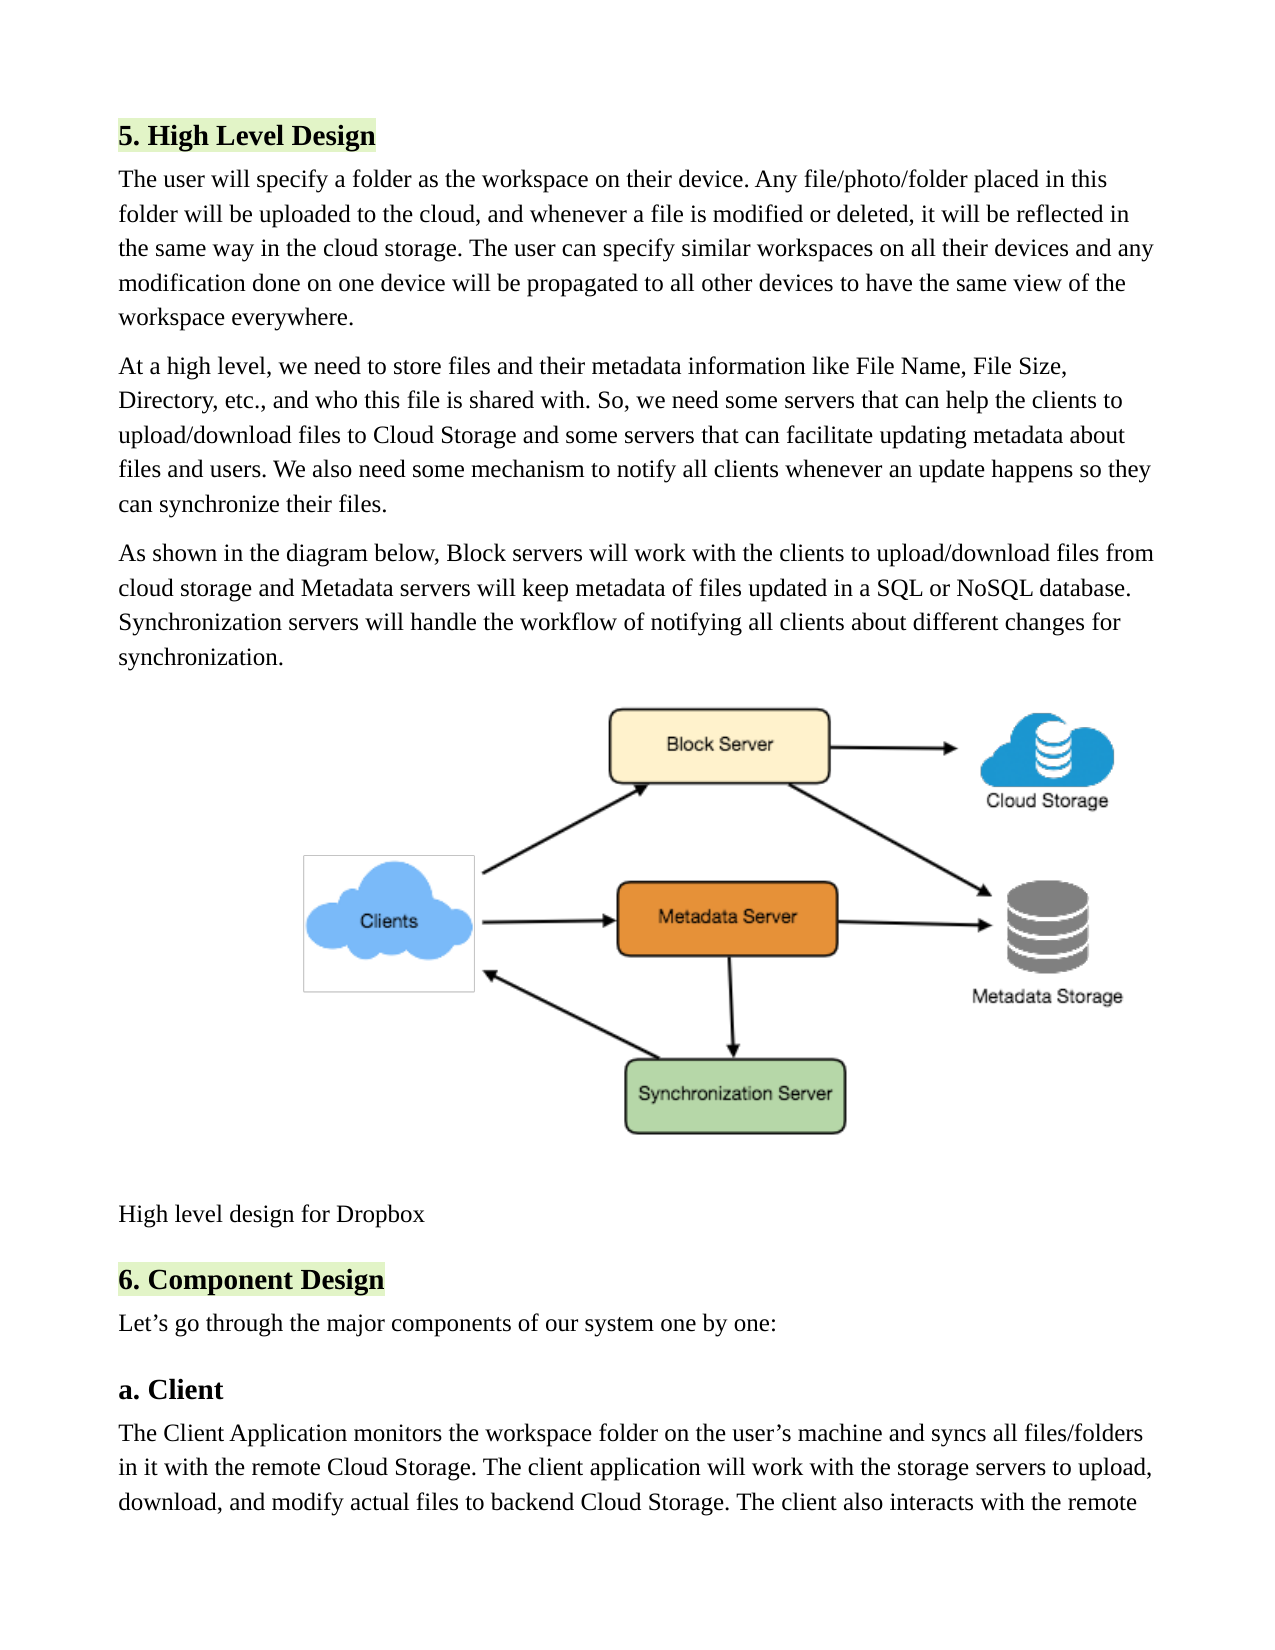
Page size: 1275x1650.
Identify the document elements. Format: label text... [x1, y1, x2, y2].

text The user will specify a folder as the workspace on their device. Any file/photo/folder placed in this folder will be uploaded to the cloud, and whenever a file is modified or deleted, it will be reflected in the same way in the cloud storage. The user can specify similar workspaces on all their devices and any modification done on one device will be propagated to all other devices to have the same view of the workspace everywhere. [118, 164, 1157, 331]
subtitle a. Client [118, 1372, 1157, 1406]
text The Client Application monitors the workspace folder on the user’s machine and syncs all files/folders in it with the remote Cloud Storage. The client application will work with the storage servers to upload, download, and modify actual files to backend Cloud Storage. The client also interacts with the remote [118, 1418, 1157, 1516]
text At a high level, we need to store files and their metadata information like File Name, File Size, Directory, etc., and who this file is shared with. So, we need some servers that can help the clients to upload/download files to Cloud Storage and some servers that can facilitate updating metadata about files and users. We also need some mechanism to notify all clients whenever an update happens so they can synchronize their files. [118, 351, 1157, 518]
text High level design for Dropbox [118, 1199, 1157, 1227]
text Let’s go through the major components of our system one by one: [118, 1308, 1157, 1337]
subtitle 6. Component Design [118, 1262, 1157, 1296]
text As shown in the diagram below, Block servers will work with the clients to upload/download files from cloud storage and Metadata servers will keep metadata of files updated in a SQL or NoSQL database. Synchronization servers will handle the workflow of notifying all clients about different changes for synchronization. [118, 538, 1157, 670]
picture [118, 690, 1275, 1188]
subtitle 5. High Level Design [118, 118, 1157, 152]
